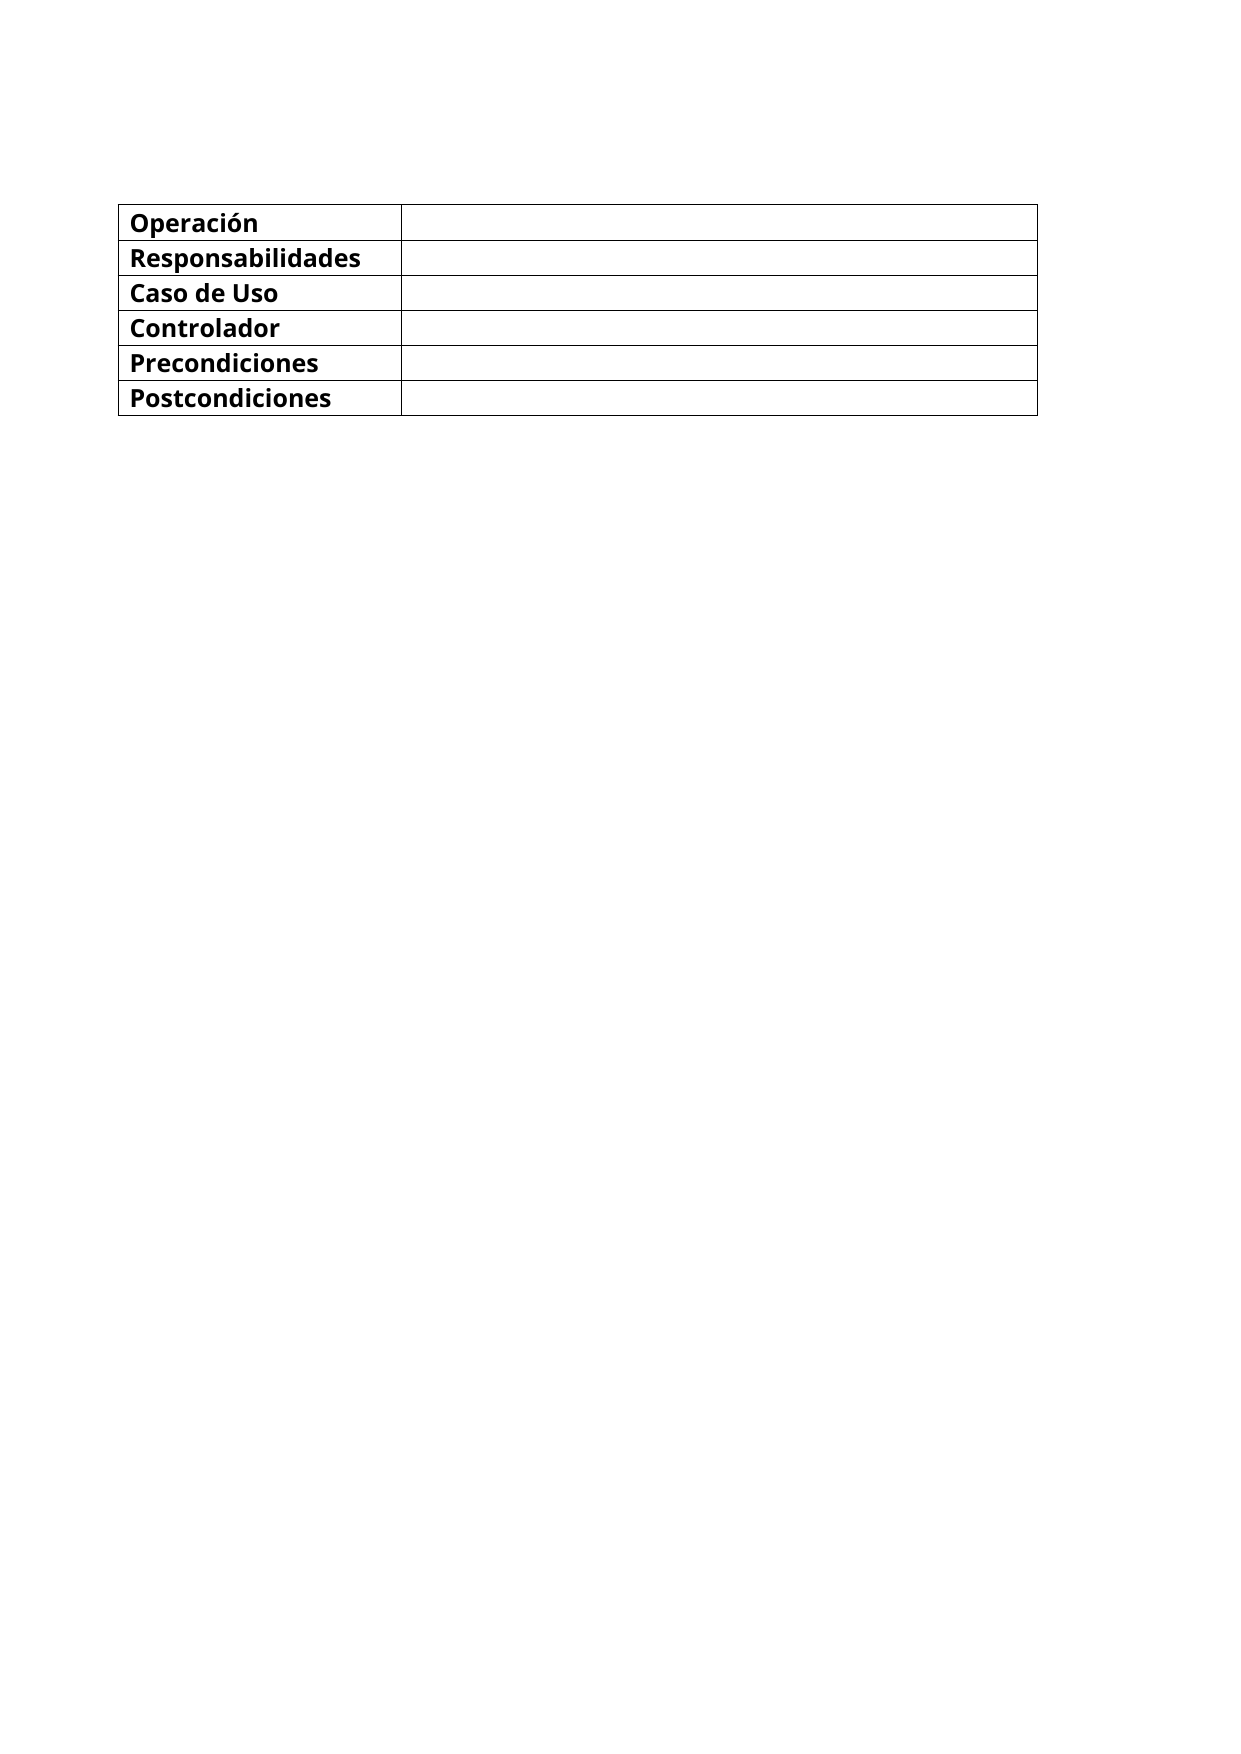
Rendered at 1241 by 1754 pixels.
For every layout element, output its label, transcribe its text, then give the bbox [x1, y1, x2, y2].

table_cell Controlador [119, 311, 401, 345]
table_cell Responsabilidades [119, 241, 401, 274]
table_header [402, 205, 1037, 239]
table_cell [402, 311, 1037, 345]
table_cell [402, 241, 1037, 274]
table_cell [402, 381, 1037, 415]
table_cell Precondiciones [119, 346, 401, 380]
table_cell [402, 346, 1037, 380]
table_cell [402, 276, 1037, 310]
table_cell Caso de Uso [119, 276, 401, 310]
table_header Operación [119, 205, 401, 239]
table_cell Postcondiciones [119, 381, 401, 415]
